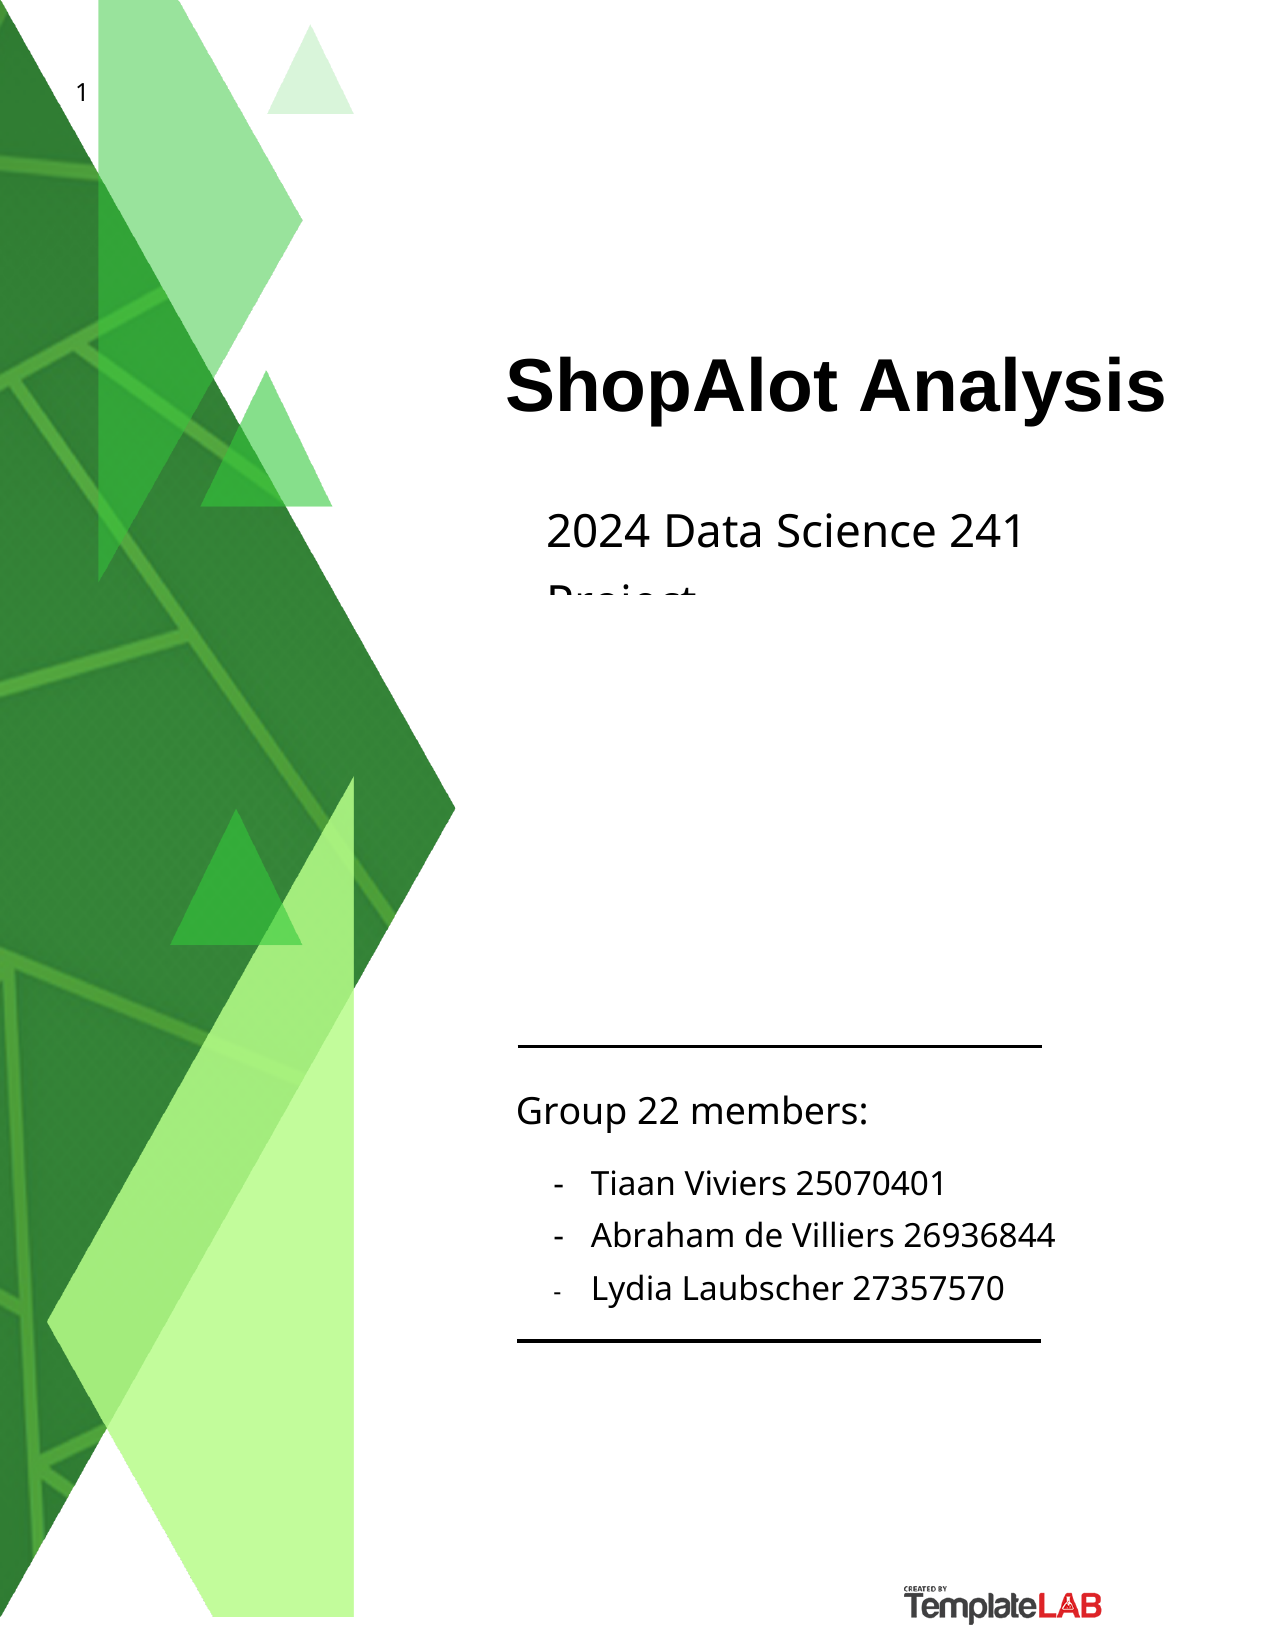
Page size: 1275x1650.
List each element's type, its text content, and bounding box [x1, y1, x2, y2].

text Group 22 members: [516, 1085, 1083, 1136]
list Abraham de Villiers 26936844 [553, 1212, 1083, 1258]
list Lydia Laubscher 27357570 [553, 1264, 1083, 1310]
text ShopAlot Analysis [487, 341, 1185, 427]
text 2024 Data Science 241 Project [546, 498, 1185, 594]
list Tiaan Viviers 25070401 [553, 1160, 1083, 1205]
